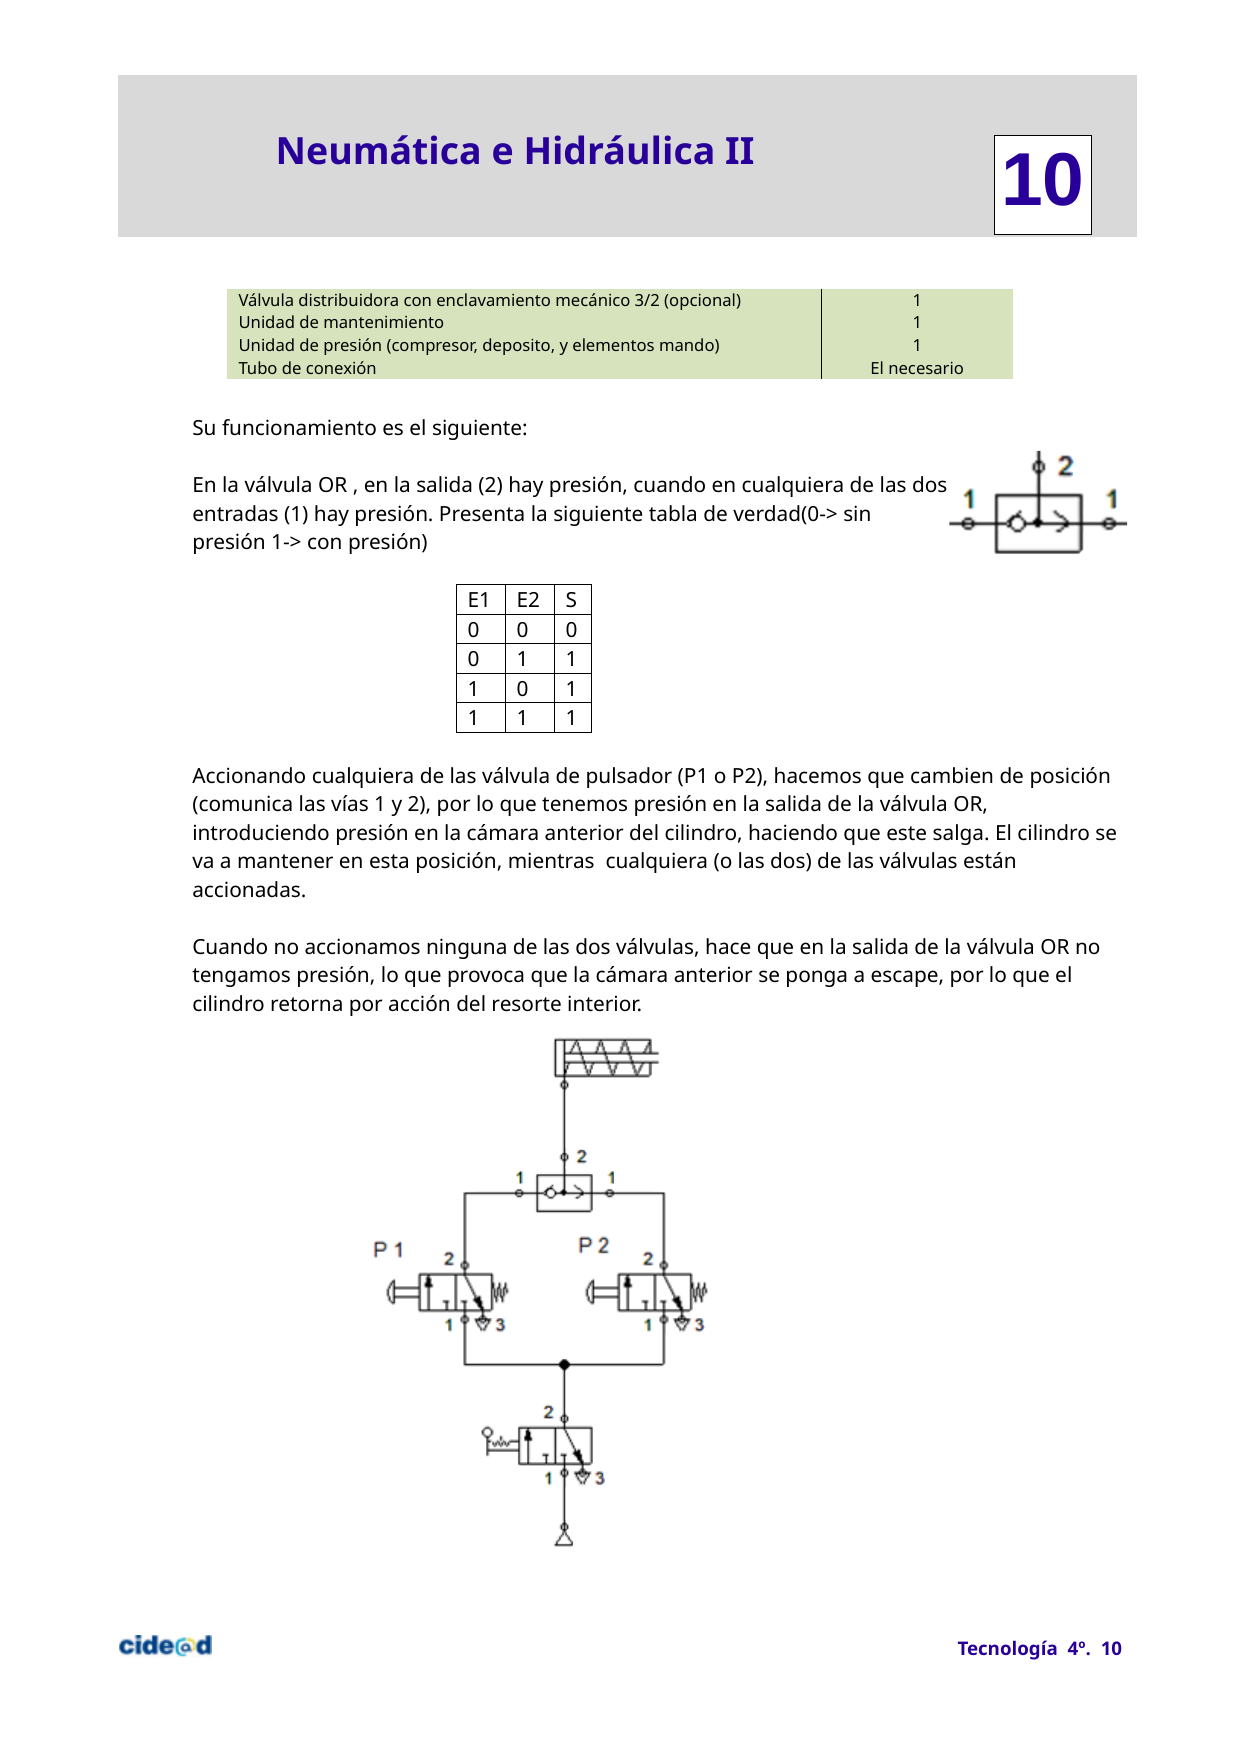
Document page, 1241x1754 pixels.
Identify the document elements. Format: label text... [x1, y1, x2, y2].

picture [118, 1635, 212, 1658]
table_cell 0 [457, 644, 505, 673]
table_cell Unidad de mantenimiento [227, 311, 821, 334]
text Su funcionamiento es el siguiente: [156, 413, 1122, 442]
table_cell 1 [457, 703, 505, 732]
table_header E1 [457, 585, 505, 614]
table_header E2 [506, 585, 554, 614]
table_cell Válvula distribuidora con enclavamiento mecánico 3/2 (opcional) [227, 289, 821, 311]
table_cell 1 [506, 644, 554, 673]
table_cell 1 [506, 703, 554, 732]
table_cell 1 [555, 703, 591, 732]
table_cell 0 [506, 674, 554, 702]
table_cell 1 [457, 674, 505, 702]
table_cell 1 [822, 289, 1013, 311]
text Cuando no accionamos ninguna de las dos válvulas, hace que en la salida de la válvula OR no tengamos presión, lo que provoca que la cámara anterior se ponga a escape, por lo que el cilindro retorna por acción del resorte interior. [192, 932, 1122, 1017]
table_cell Tubo de conexión [227, 357, 821, 379]
table_cell 0 [457, 615, 505, 643]
table_cell 1 [555, 644, 591, 673]
table_cell 0 [555, 615, 591, 643]
table_cell 1 [822, 311, 1013, 334]
table_header S [555, 585, 591, 614]
table_cell 1 [555, 674, 591, 702]
table_cell 0 [506, 615, 554, 643]
text En la válvula OR , en la salida (2) hay presión, cuando en cualquiera de las dos entradas (1) hay presión. Presenta la siguiente tabla de verdad(0-> sin presión 1-> con presión) [192, 471, 1122, 556]
text Accionando cualquiera de las válvula de pulsador (P1 o P2), hacemos que cambien de posición (comunica las vías 1 y 2), por lo que tenemos presión en la salida de la válvula OR, introduciendo presión en la cámara anterior del cilindro, haciendo que este salga. El cilindro se va a mantener en esta posición, mientras cualquiera (o las dos) de las válvulas están accionadas. [192, 761, 1122, 903]
table_cell 1 [822, 334, 1013, 357]
table_cell El necesario [822, 357, 1013, 379]
table_cell Unidad de presión (compresor, deposito, y elementos mando) [227, 334, 821, 357]
